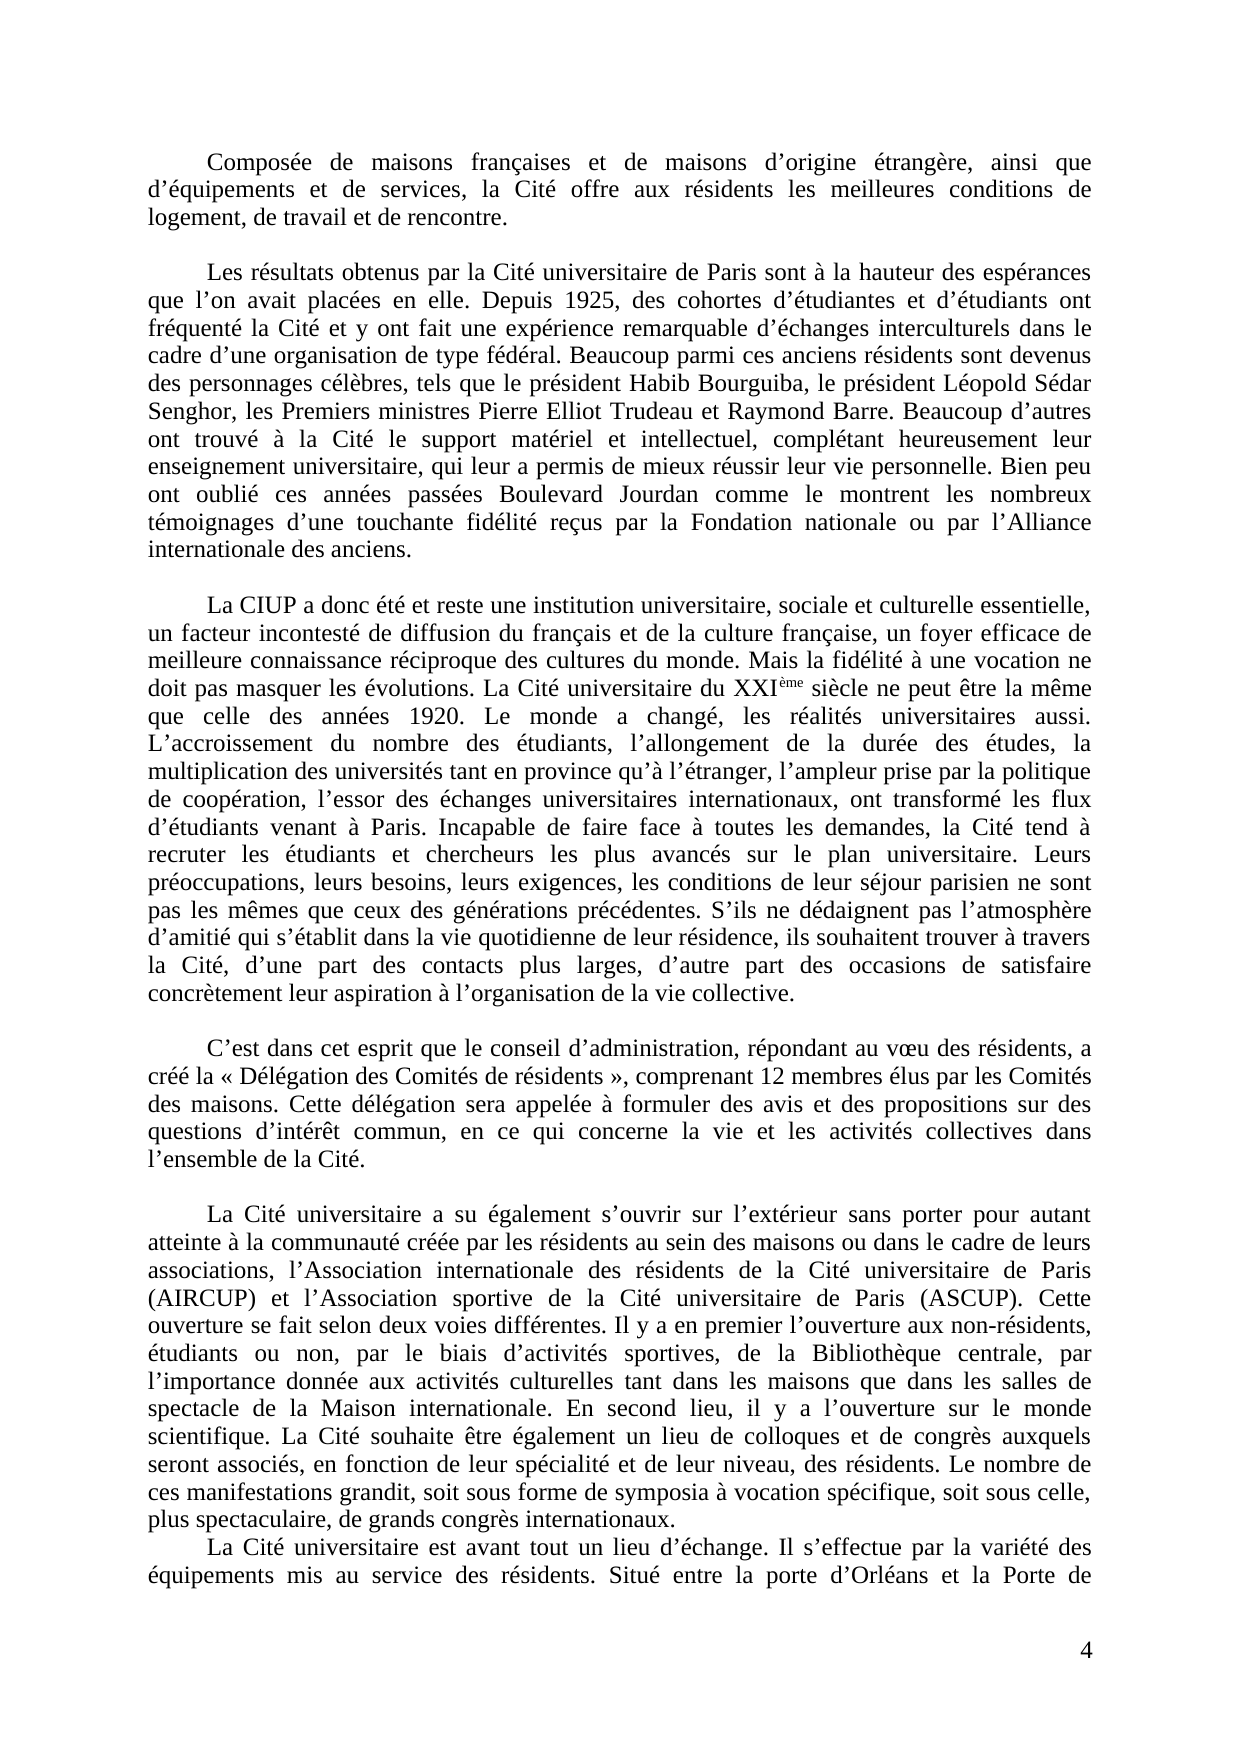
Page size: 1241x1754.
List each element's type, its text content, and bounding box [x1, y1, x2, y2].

text Composée de maisons françaises et de maisons d’origine étrangère, ainsi que d’équipements et de services, la Cité offre aux résidents les meilleures conditions de logement, de travail et de rencontre. [148, 148, 1093, 231]
text Les résultats obtenus par la Cité universitaire de Paris sont à la hauteur des espérances que l’on avait placées en elle. Depuis 1925, des cohortes d’étudiantes et d’étudiants ont fréquenté la Cité et y ont fait une expérience remarquable d’échanges interculturels dans le cadre d’une organisation de type fédéral. Beaucoup parmi ces anciens résidents sont devenus des personnages célèbres, tels que le président Habib Bourguiba, le président Léopold Sédar Senghor, les Premiers ministres Pierre Elliot Trudeau et Raymond Barre. Beaucoup d’autres ont trouvé à la Cité le support matériel et intellectuel, complétant heureusement leur enseignement universitaire, qui leur a permis de mieux réussir leur vie personnelle. Bien peu ont oublié ces années passées Boulevard Jourdan comme le montrent les nombreux témoignages d’une touchante fidélité reçus par la Fondation nationale ou par l’Alliance internationale des anciens. [148, 258, 1093, 563]
text La CIUP a donc été et reste une institution universitaire, sociale et culturelle essentielle, un facteur incontesté de diffusion du français et de la culture française, un foyer efficace de meilleure connaissance réciproque des cultures du monde. Mais la fidélité à une vocation ne doit pas masquer les évolutions. La Cité universitaire du XXIème siècle ne peut être la même que celle des années 1920. Le monde a changé, les réalités universitaires aussi. L’accroissement du nombre des étudiants, l’allongement de la durée des études, la multiplication des universités tant en province qu’à l’étranger, l’ampleur prise par la politique de coopération, l’essor des échanges universitaires internationaux, ont transformé les flux d’étudiants venant à Paris. Incapable de faire face à toutes les demandes, la Cité tend à recruter les étudiants et chercheurs les plus avancés sur le plan universitaire. Leurs préoccupations, leurs besoins, leurs exigences, les conditions de leur séjour parisien ne sont pas les mêmes que ceux des générations précédentes. S’ils ne dédaignent pas l’atmosphère d’amitié qui s’établit dans la vie quotidienne de leur résidence, ils souhaitent trouver à travers la Cité, d’une part des contacts plus larges, d’autre part des occasions de satisfaire concrètement leur aspiration à l’organisation de la vie collective. [148, 591, 1093, 1007]
text La Cité universitaire est avant tout un lieu d’échange. Il s’effectue par la variété des équipements mis au service des résidents. Situé entre la porte d’Orléans et la Porte de [148, 1533, 1093, 1588]
text La Cité universitaire a su également s’ouvrir sur l’extérieur sans porter pour autant atteinte à la communauté créée par les résidents au sein des maisons ou dans le cadre de leurs associations, l’Association internationale des résidents de la Cité universitaire de Paris (AIRCUP) et l’Association sportive de la Cité universitaire de Paris (ASCUP). Cette ouverture se fait selon deux voies différentes. Il y a en premier l’ouverture aux non-résidents, étudiants ou non, par le biais d’activités sportives, de la Bibliothèque centrale, par l’importance donnée aux activités culturelles tant dans les maisons que dans les salles de spectacle de la Maison internationale. En second lieu, il y a l’ouverture sur le monde scientifique. La Cité souhaite être également un lieu de colloques et de congrès auxquels seront associés, en fonction de leur spécialité et de leur niveau, des résidents. Le nombre de ces manifestations grandit, soit sous forme de symposia à vocation spécifique, soit sous celle, plus spectaculaire, de grands congrès internationaux. [148, 1201, 1093, 1533]
text C’est dans cet esprit que le conseil d’administration, répondant au vœu des résidents, a créé la « Délégation des Comités de résidents », comprenant 12 membres élus par les Comités des maisons. Cette délégation sera appelée à formuler des avis et des propositions sur des questions d’intérêt commun, en ce qui concerne la vie et les activités collectives dans l’ensemble de la Cité. [148, 1034, 1093, 1173]
